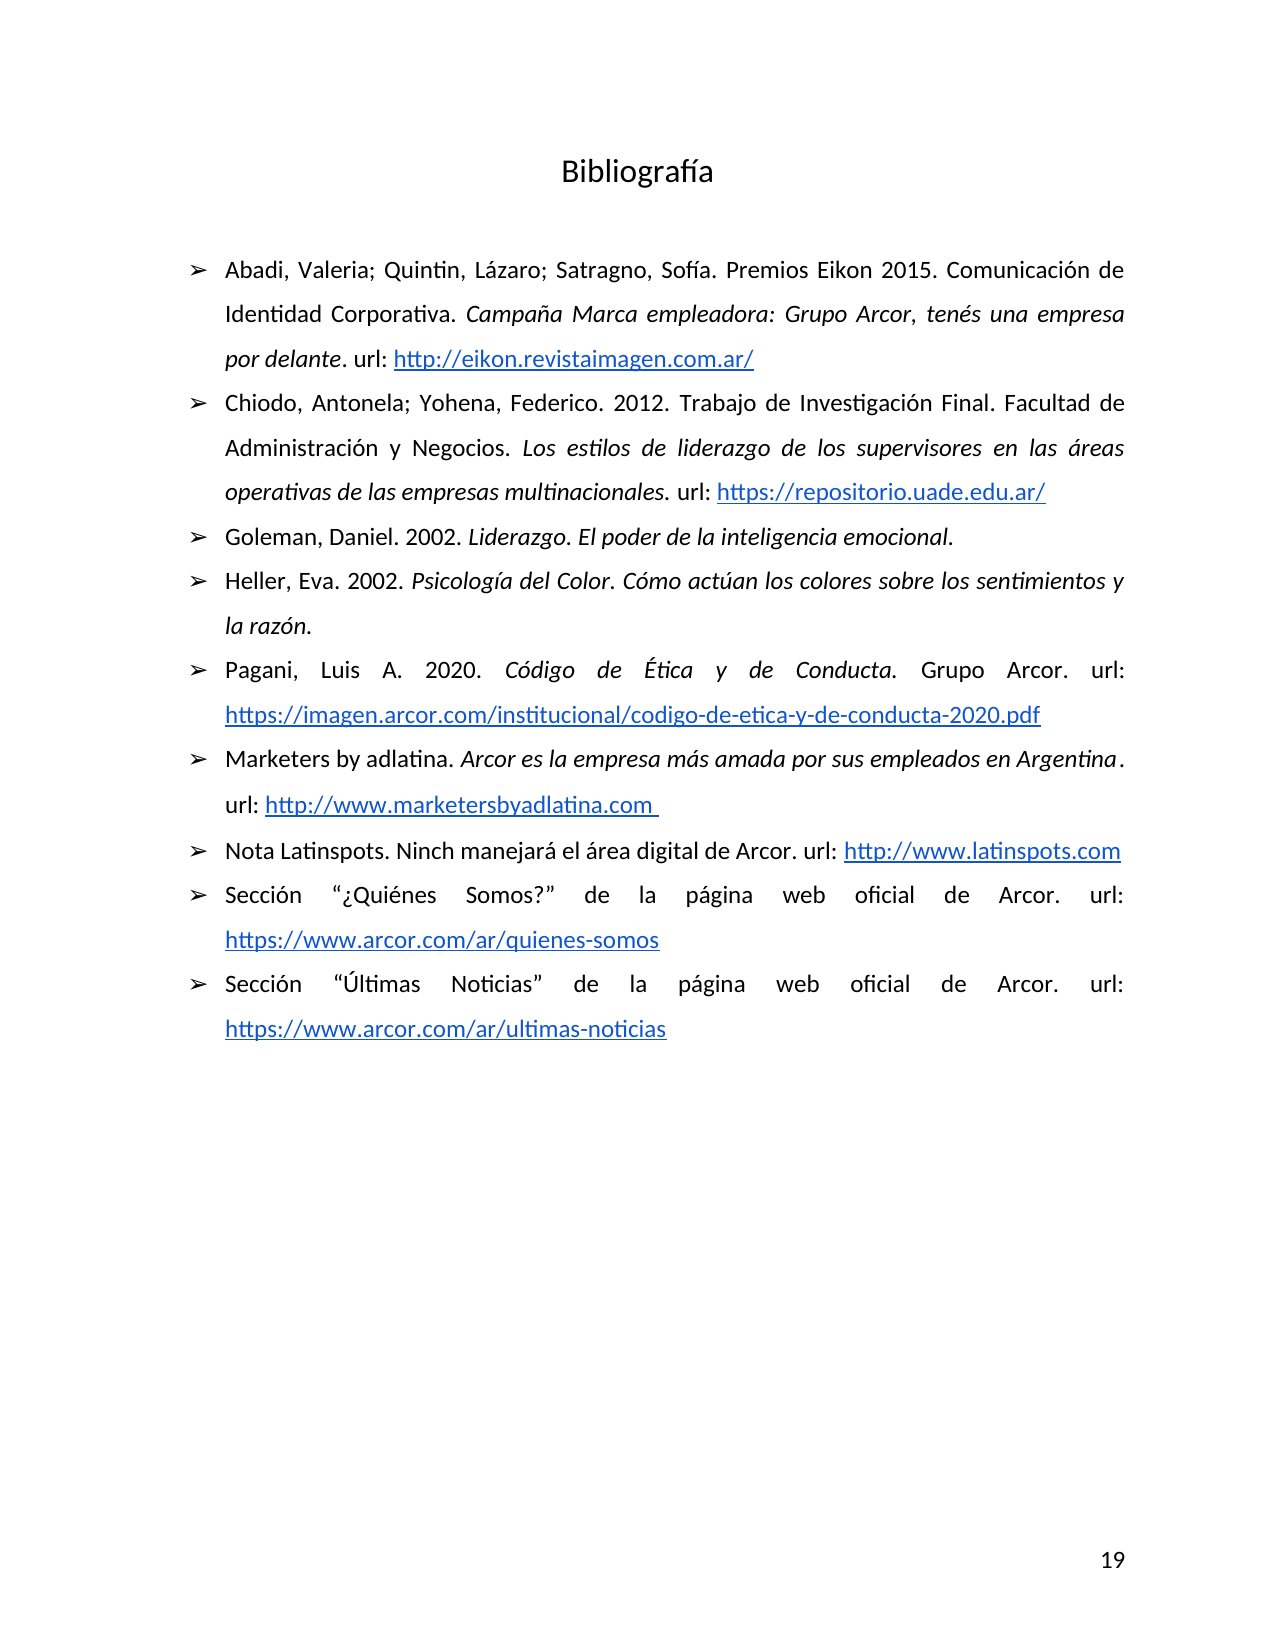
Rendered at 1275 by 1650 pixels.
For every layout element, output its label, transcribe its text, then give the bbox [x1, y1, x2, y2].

list Pagani, Luis A. 2020. Código de Ética y de Conducta. Grupo Arcor. url: https://imagen.arcor.com/institucional/codigo-de-etica-y-de-conducta-2020.pdf [187, 654, 1126, 729]
list Abadi, Valeria; Quintin, Lázaro; Satragno, Sofía. Premios Eikon 2015. Comunicación de Identidad Corporativa. Campaña Marca empleadora: Grupo Arcor, tenés una empresa por delante. url: http://eikon.revistaimagen.com.ar/ [187, 254, 1126, 374]
list Chiodo, Antonela; Yohena, Federico. 2012. Trabajo de Investigación Final. Facultad de Administración y Negocios. Los estilos de liderazgo de los supervisores en las áreas operativas de las empresas multinacionales. url: https://repositorio.uade.edu.ar/ [187, 388, 1126, 507]
subtitle Bibliografía [150, 150, 1125, 191]
list Sección “Últimas Noticias” de la página web oficial de Arcor. url: https://www.arcor.com/ar/ultimas-noticias [187, 968, 1126, 1043]
list Heller, Eva. 2002. Psicología del Color. Cómo actúan los colores sobre los sentimientos y la razón. [187, 566, 1126, 641]
list Goleman, Daniel. 2002. Liderazgo. El poder de la inteligencia emocional. [187, 521, 1126, 552]
list Nota Latinspots. Ninch manejará el área digital de Arcor. url: http://www.latinspots.com [187, 835, 1126, 865]
list Sección “¿Quiénes Somos?” de la página web oficial de Arcor. url: https://www.arcor.com/ar/quienes-somos [187, 879, 1126, 954]
list Marketers by adlatina. Arcor es la empresa más amada por sus empleados en Argentina. url: http://www.marketersbyadlatina.com [187, 743, 1125, 820]
